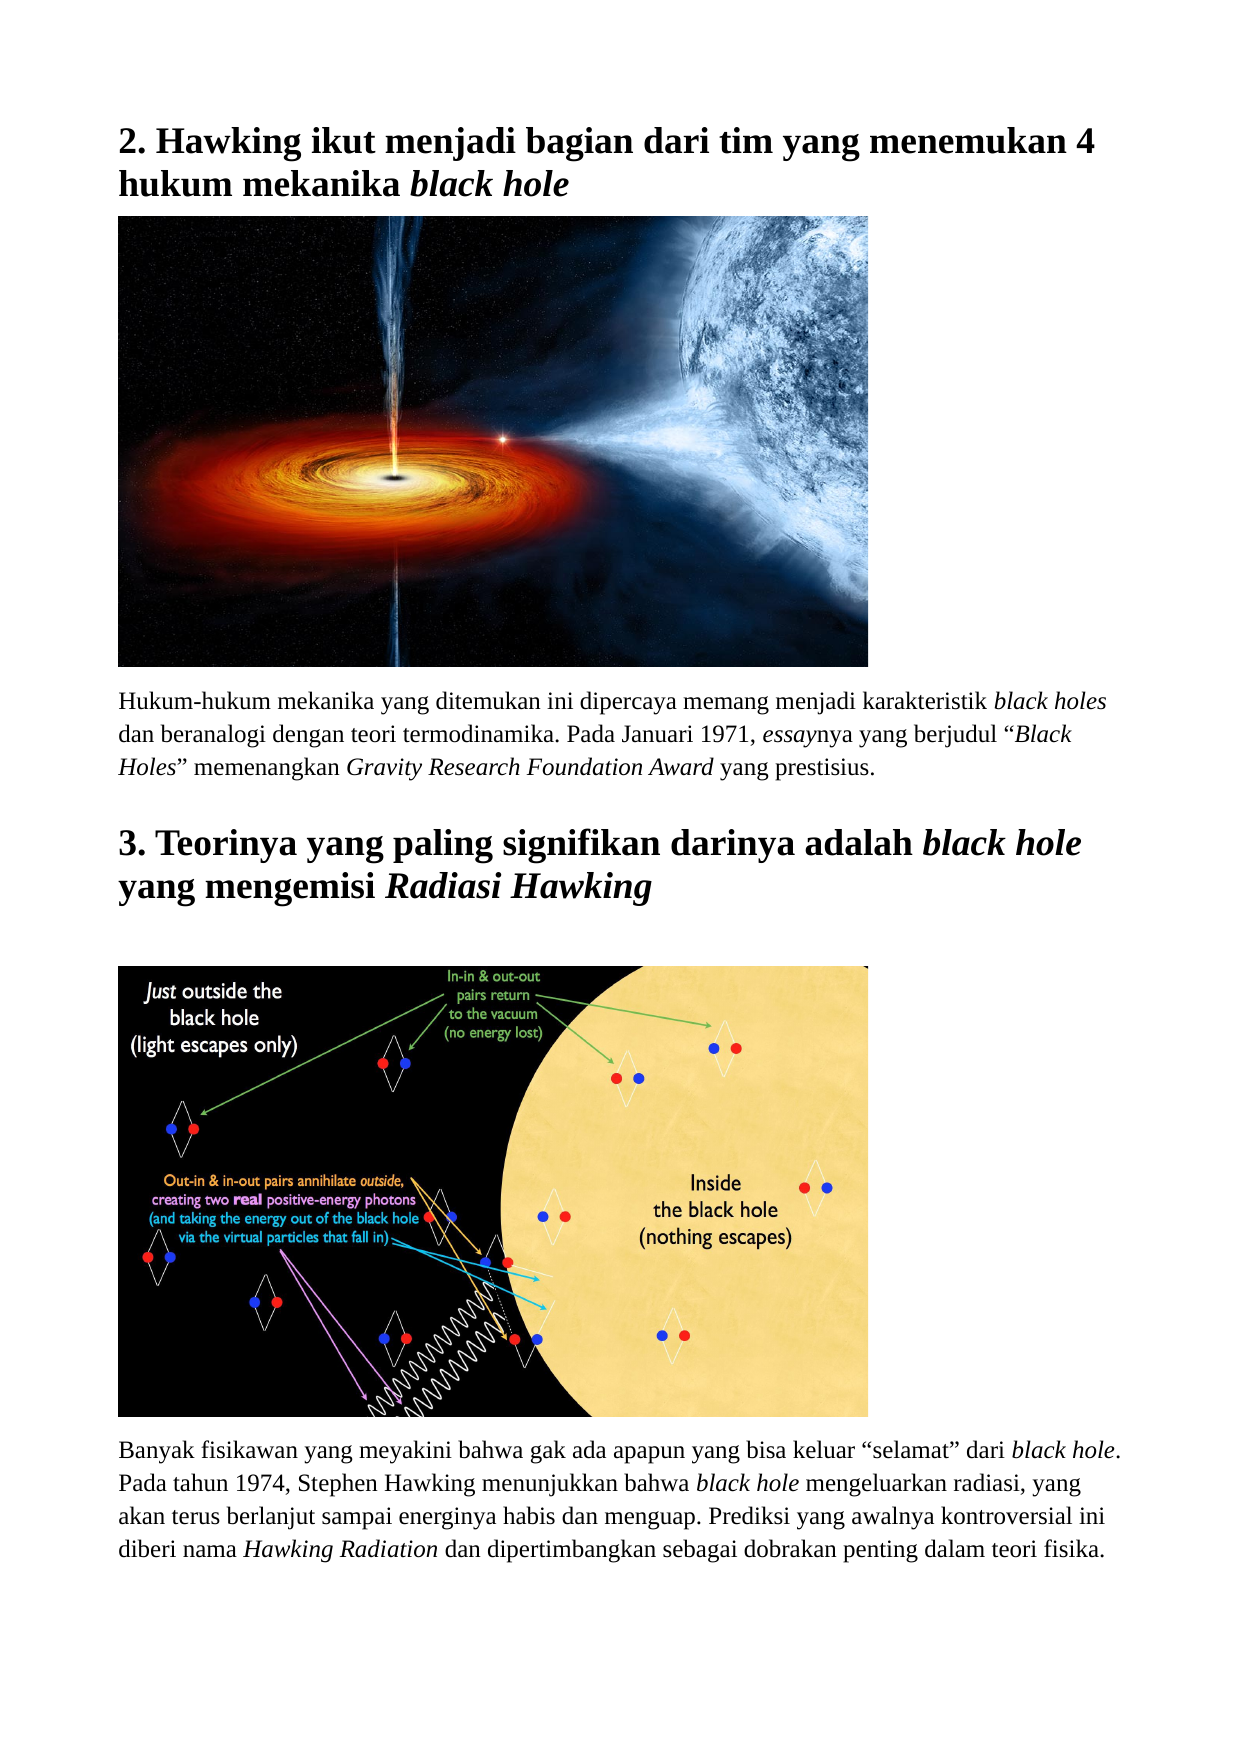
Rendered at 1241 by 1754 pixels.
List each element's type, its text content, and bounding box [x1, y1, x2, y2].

text Hukum-hukum mekanika yang ditemukan ini dipercaya memang menjadi karakteristik black holes dan beranalogi dengan teori termodinamika. Pada Januari 1971, essaynya yang berjudul “Black Holes” memenangkan Gravity Research Foundation Award yang prestisius. [118, 686, 1122, 781]
subtitle 3. Teorinya yang paling signifikan darinya adalah black hole yang mengemisi Radiasi Hawking [118, 820, 1106, 906]
subtitle 2. Hawking ikut menjadi bagian dari tim yang menemukan 4 hukum mekanika black hole [118, 118, 1122, 204]
picture [118, 216, 869, 667]
picture [118, 966, 869, 1417]
text Banyak fisikawan yang meyakini bahwa gak ada apapun yang bisa keluar “selamat” dari black hole. Pada tahun 1974, Stephen Hawking menunjukkan bahwa black hole mengeluarkan radiasi, yang akan terus berlanjut sampai energinya habis dan menguap. Prediksi yang awalnya kontroversial ini diberi nama Hawking Radiation dan dipertimbangkan sebagai dobrakan penting dalam teori fisika. [118, 1435, 1122, 1563]
